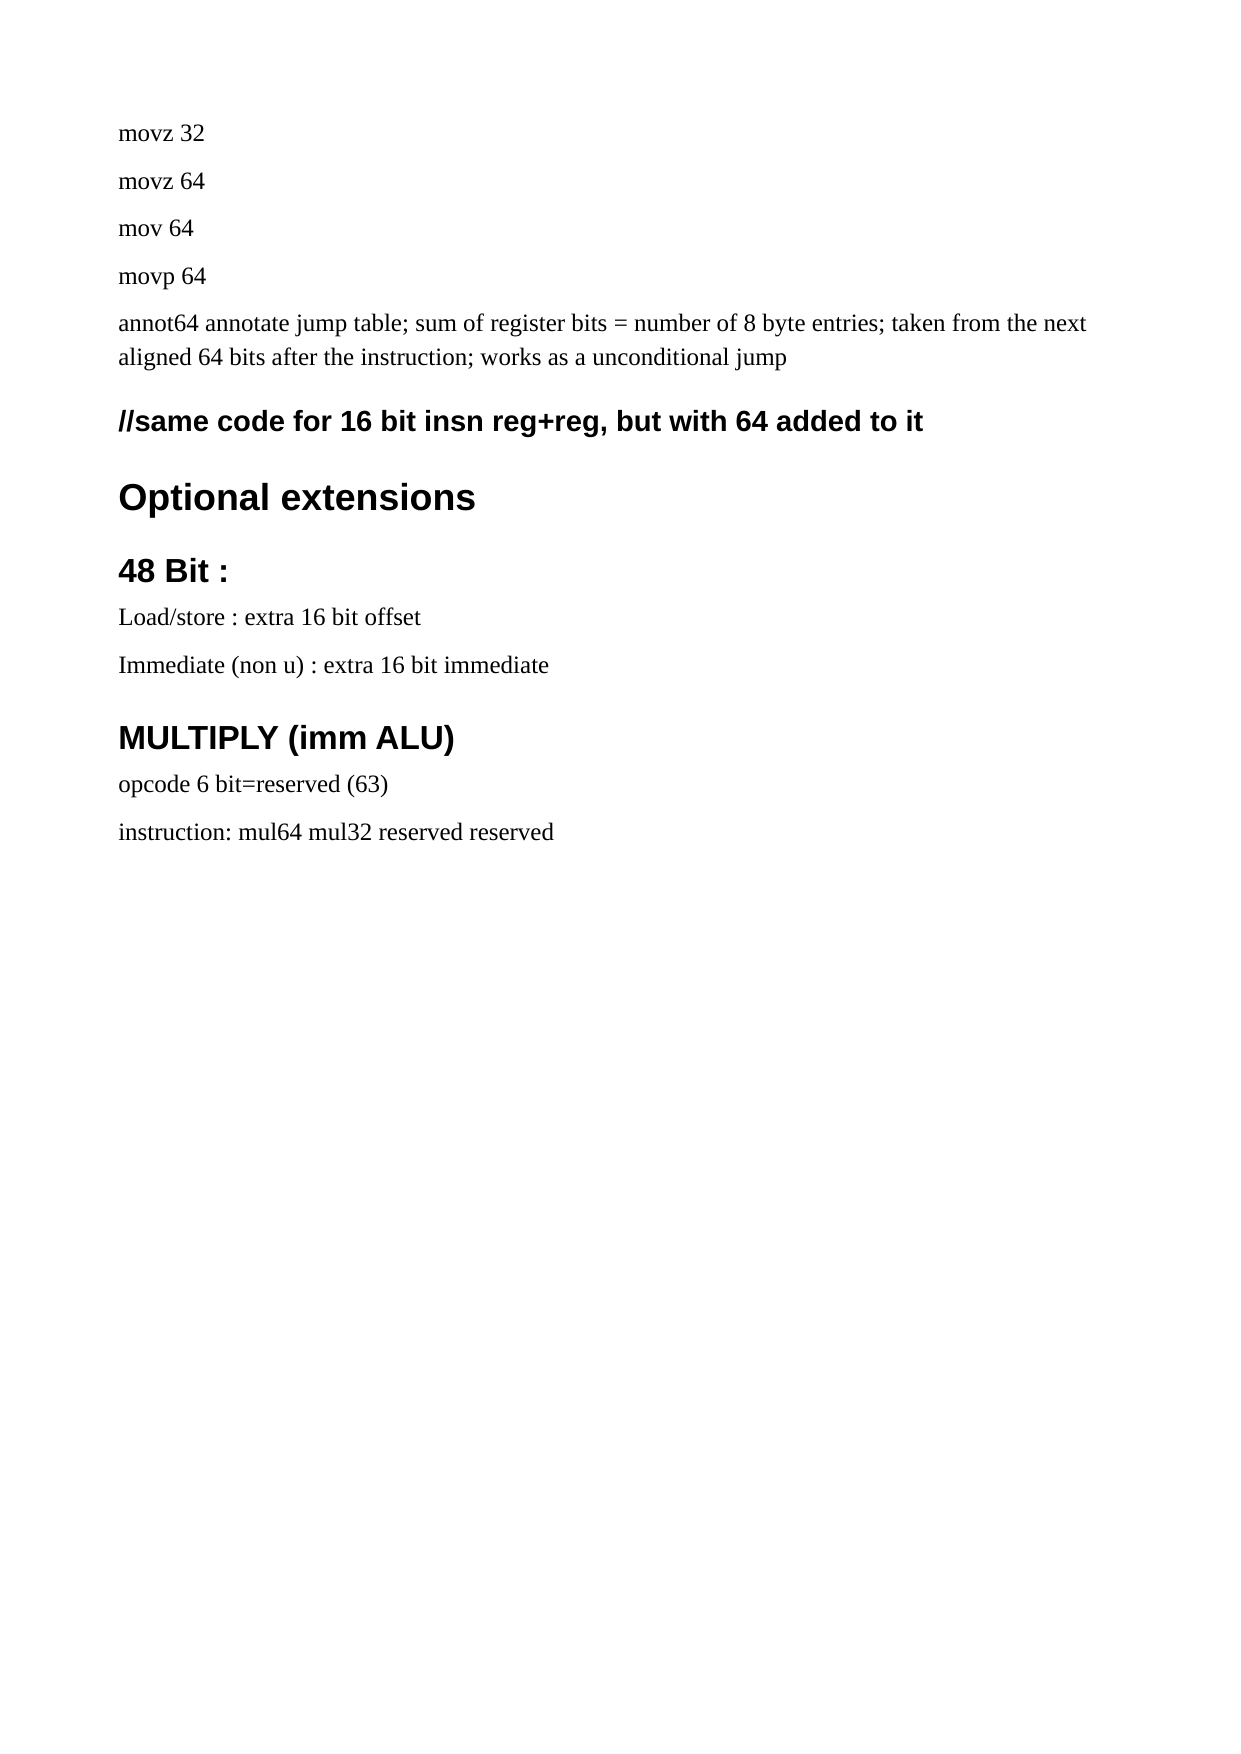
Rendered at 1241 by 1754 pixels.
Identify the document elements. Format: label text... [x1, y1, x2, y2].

text annot64 annotate jump table; sum of register bits = number of 8 byte entries; taken from the next aligned 64 bits after the instruction; works as a unconditional jump [118, 308, 1122, 370]
text movz 32 [118, 118, 1122, 147]
text movp 64 [118, 261, 1122, 290]
text opcode 6 bit=reserved (63) [118, 769, 1122, 798]
text mov 64 [118, 213, 1122, 242]
text instruction: mul64 mul32 reserved reserved [118, 817, 1122, 846]
subtitle Optional extensions [118, 475, 1122, 518]
text Load/store : extra 16 bit offset [118, 602, 1122, 631]
subtitle 48 Bit : [118, 551, 1122, 590]
text movz 64 [118, 166, 1122, 194]
text Immediate (non u) : extra 16 bit immediate [118, 650, 1122, 678]
subtitle MULTIPLY (imm ALU) [118, 718, 1122, 757]
subtitle //same code for 16 bit insn reg+reg, but with 64 added to it [118, 404, 1122, 437]
